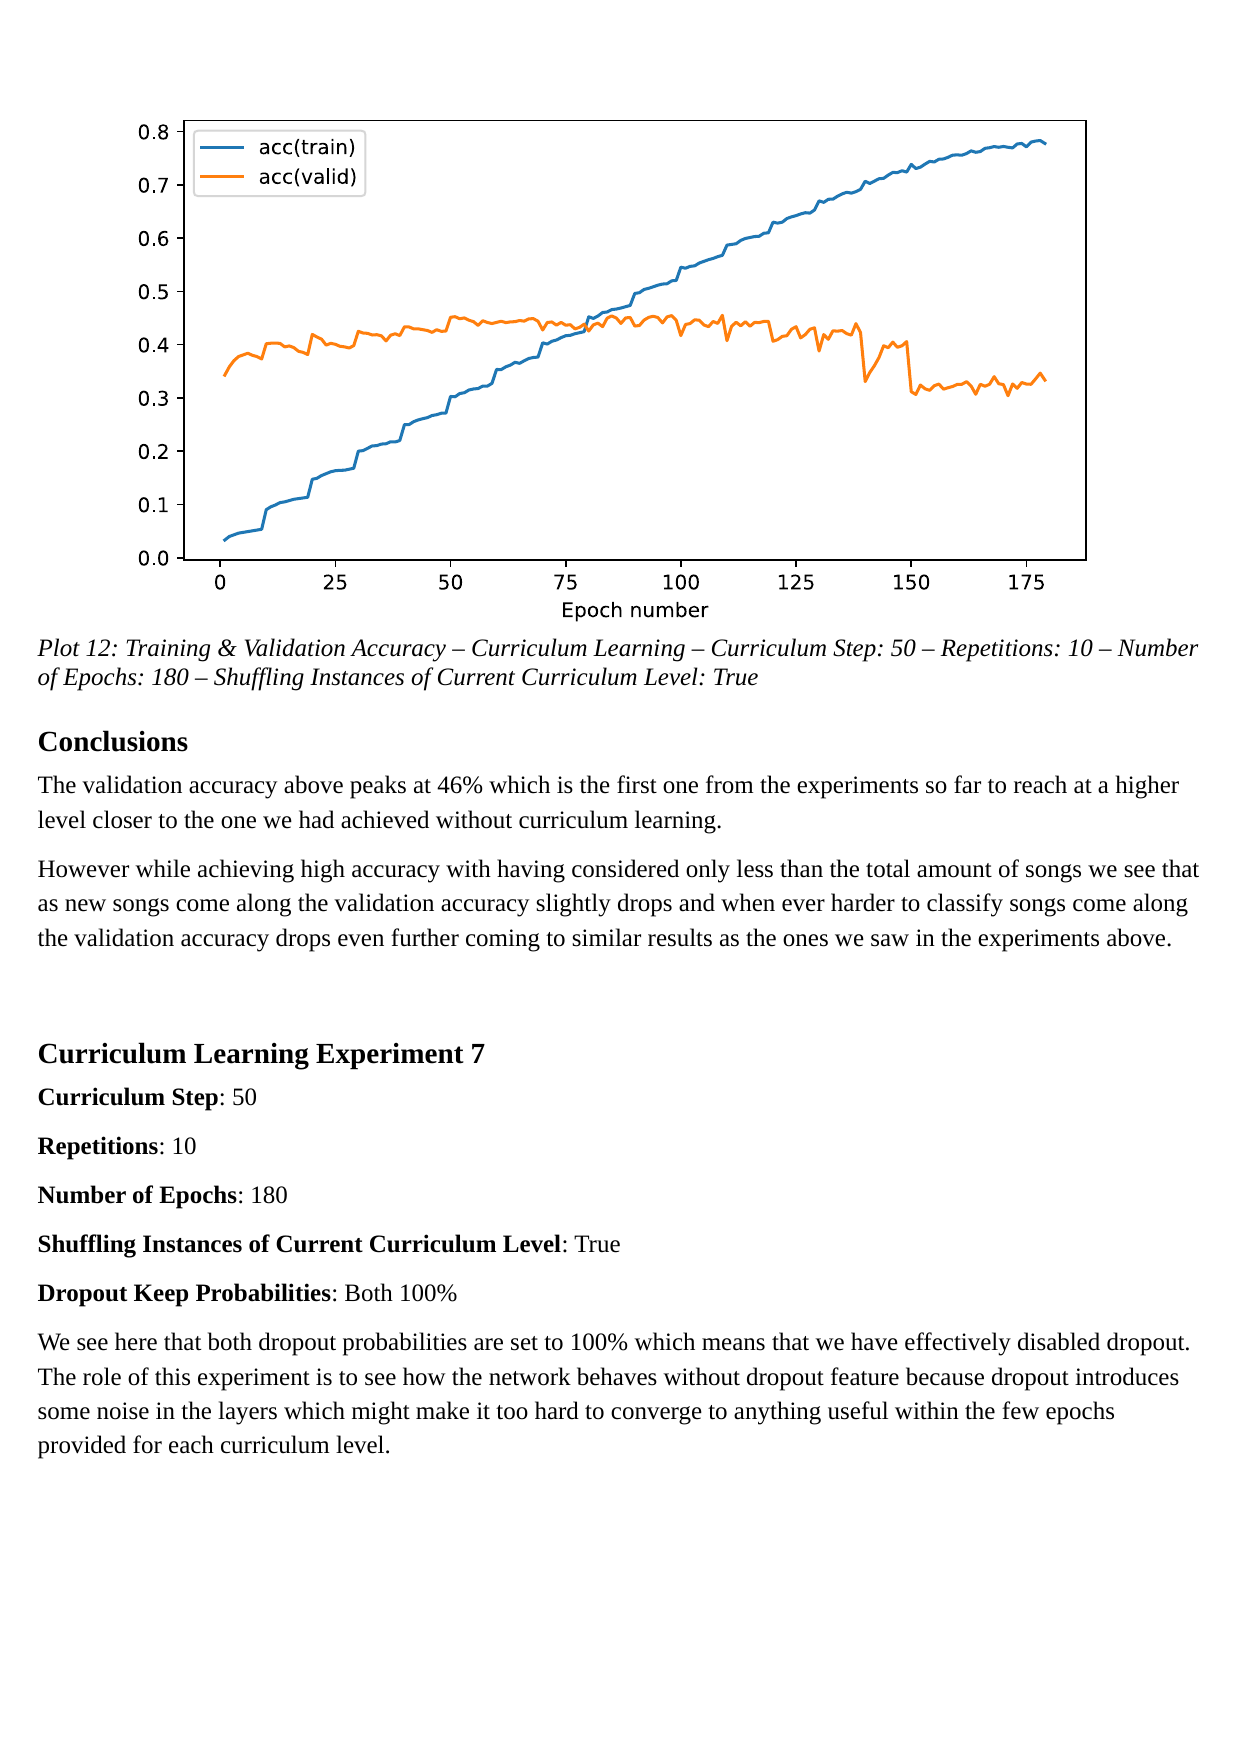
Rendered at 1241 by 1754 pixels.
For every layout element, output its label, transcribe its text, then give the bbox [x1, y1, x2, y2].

subtitle Conclusions [37, 691, 1203, 758]
text Dropout Keep Probabilities: Both 100% [37, 1278, 1203, 1307]
text Repetitions: 10 [37, 1131, 1203, 1159]
text We see here that both dropout probabilities are set to 100% which means that we have effectively disabled dropout. The role of this experiment is to see how the network behaves without dropout feature because dropout introduces some noise in the layers which might make it too hard to converge to anything useful within the few epochs provided for each curriculum level. [37, 1327, 1203, 1459]
text However while achieving high accuracy with having considered only less than the total amount of songs we see that as new songs come along the validation accuracy slightly drops and when ever harder to classify songs come along the validation accuracy drops even further coming to similar results as the ones we saw in the experiments above. [37, 854, 1203, 952]
text Curriculum Step: 50 [37, 1082, 1203, 1111]
text The validation accuracy above peaks at 46% which is the first one from the experiments so far to reach at a higher level closer to the one we had achieved without curriculum learning. [37, 771, 1203, 834]
text Shuffling Instances of Current Curriculum Level: True [37, 1229, 1203, 1258]
text Plot 12: Training & Validation Accuracy – Curriculum Learning – Curriculum Step: 50 – Repetitions: 10 – Number of Epochs: 180 – Shuffling Instances of Current Curriculum Level: True [37, 50, 1203, 691]
subtitle [37, 37, 1203, 50]
subtitle Curriculum Learning Experiment 7 [37, 1036, 1203, 1069]
text Number of Epochs: 180 [37, 1180, 1203, 1209]
